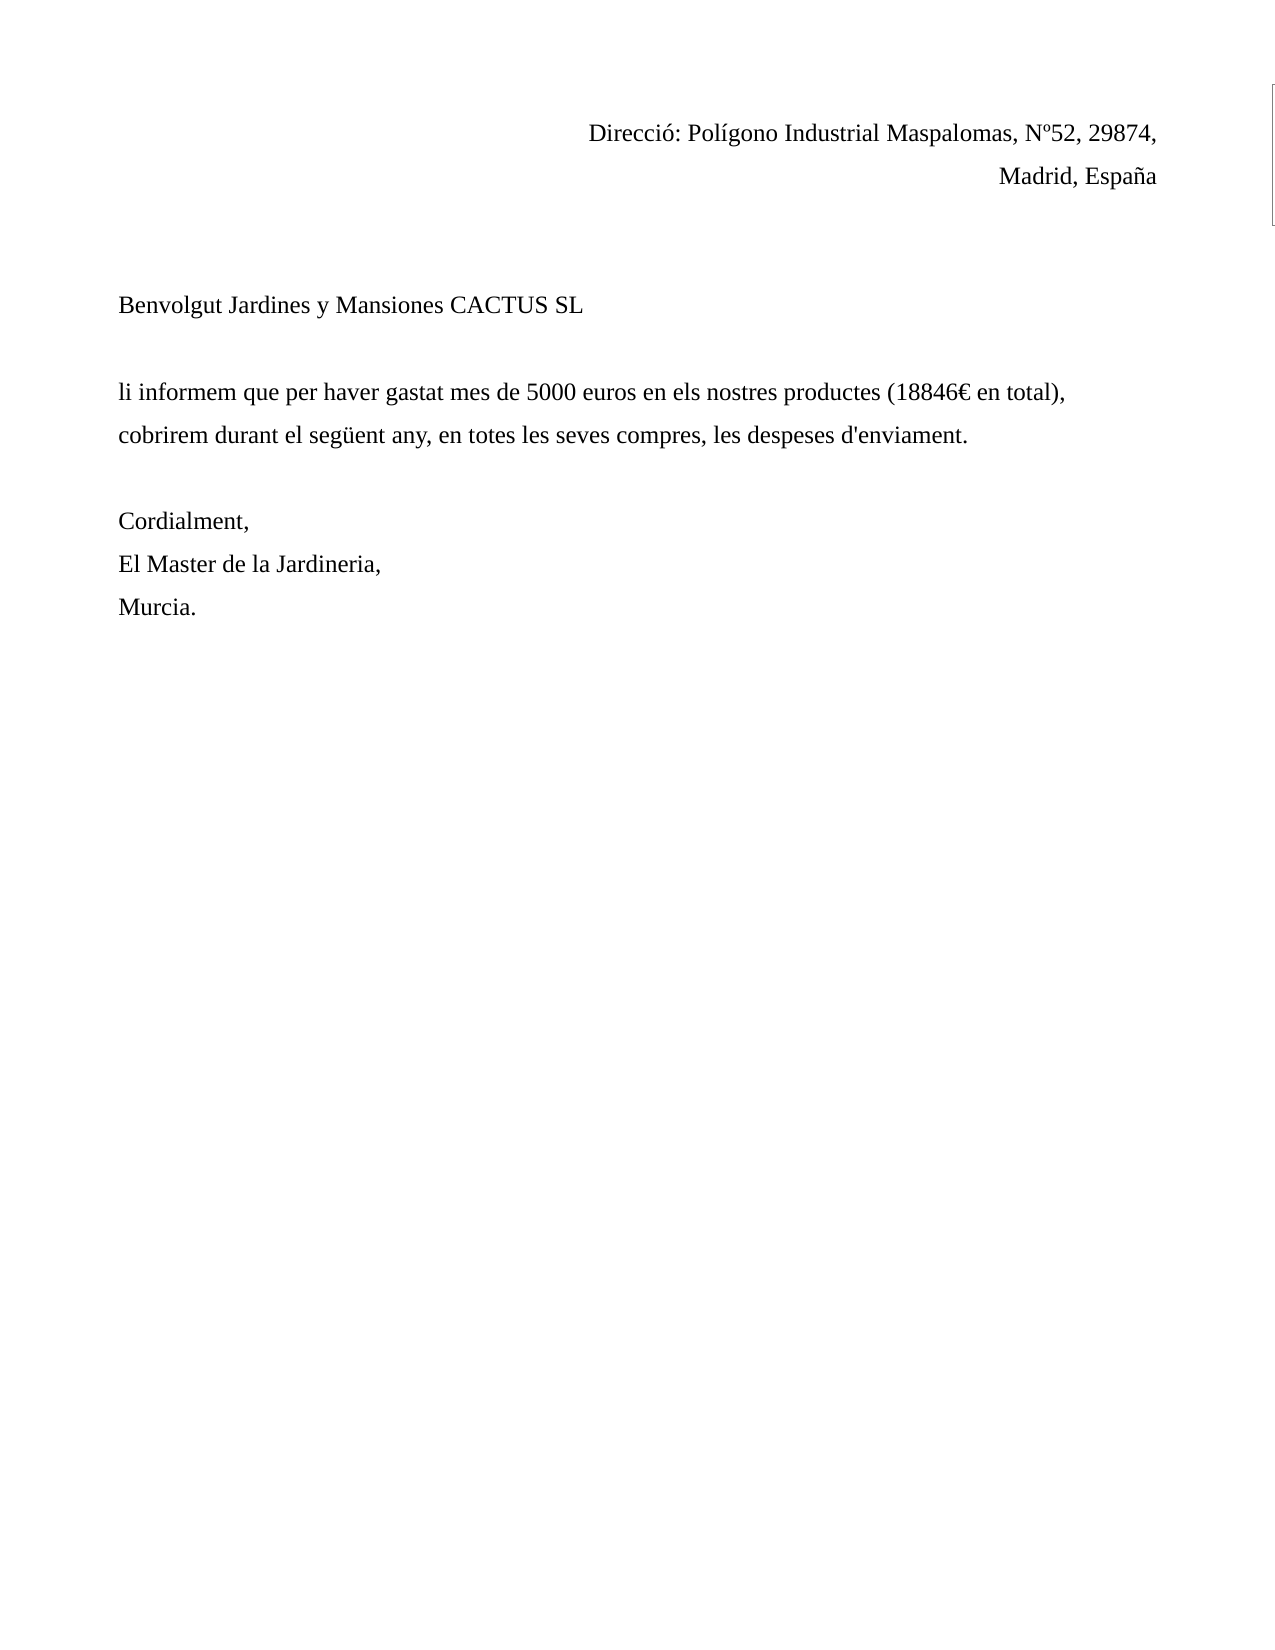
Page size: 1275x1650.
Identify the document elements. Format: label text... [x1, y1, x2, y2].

text Cordialment, [118, 506, 1157, 535]
text li informem que per haver gastat mes de 5000 euros en els nostres productes (18846€ en total), cobrirem durant el següent any, en totes les seves compres, les despeses d'enviament. [118, 377, 1157, 449]
text Murcia. [118, 592, 1157, 621]
text Benvolgut Jardines y Mansiones CACTUS SL [118, 291, 1157, 319]
text Madrid, España [118, 161, 1157, 190]
text El Master de la Jardineria, [118, 549, 1157, 578]
text Direcció: Polígono Industrial Maspalomas, Nº52, 29874, [118, 118, 1157, 147]
